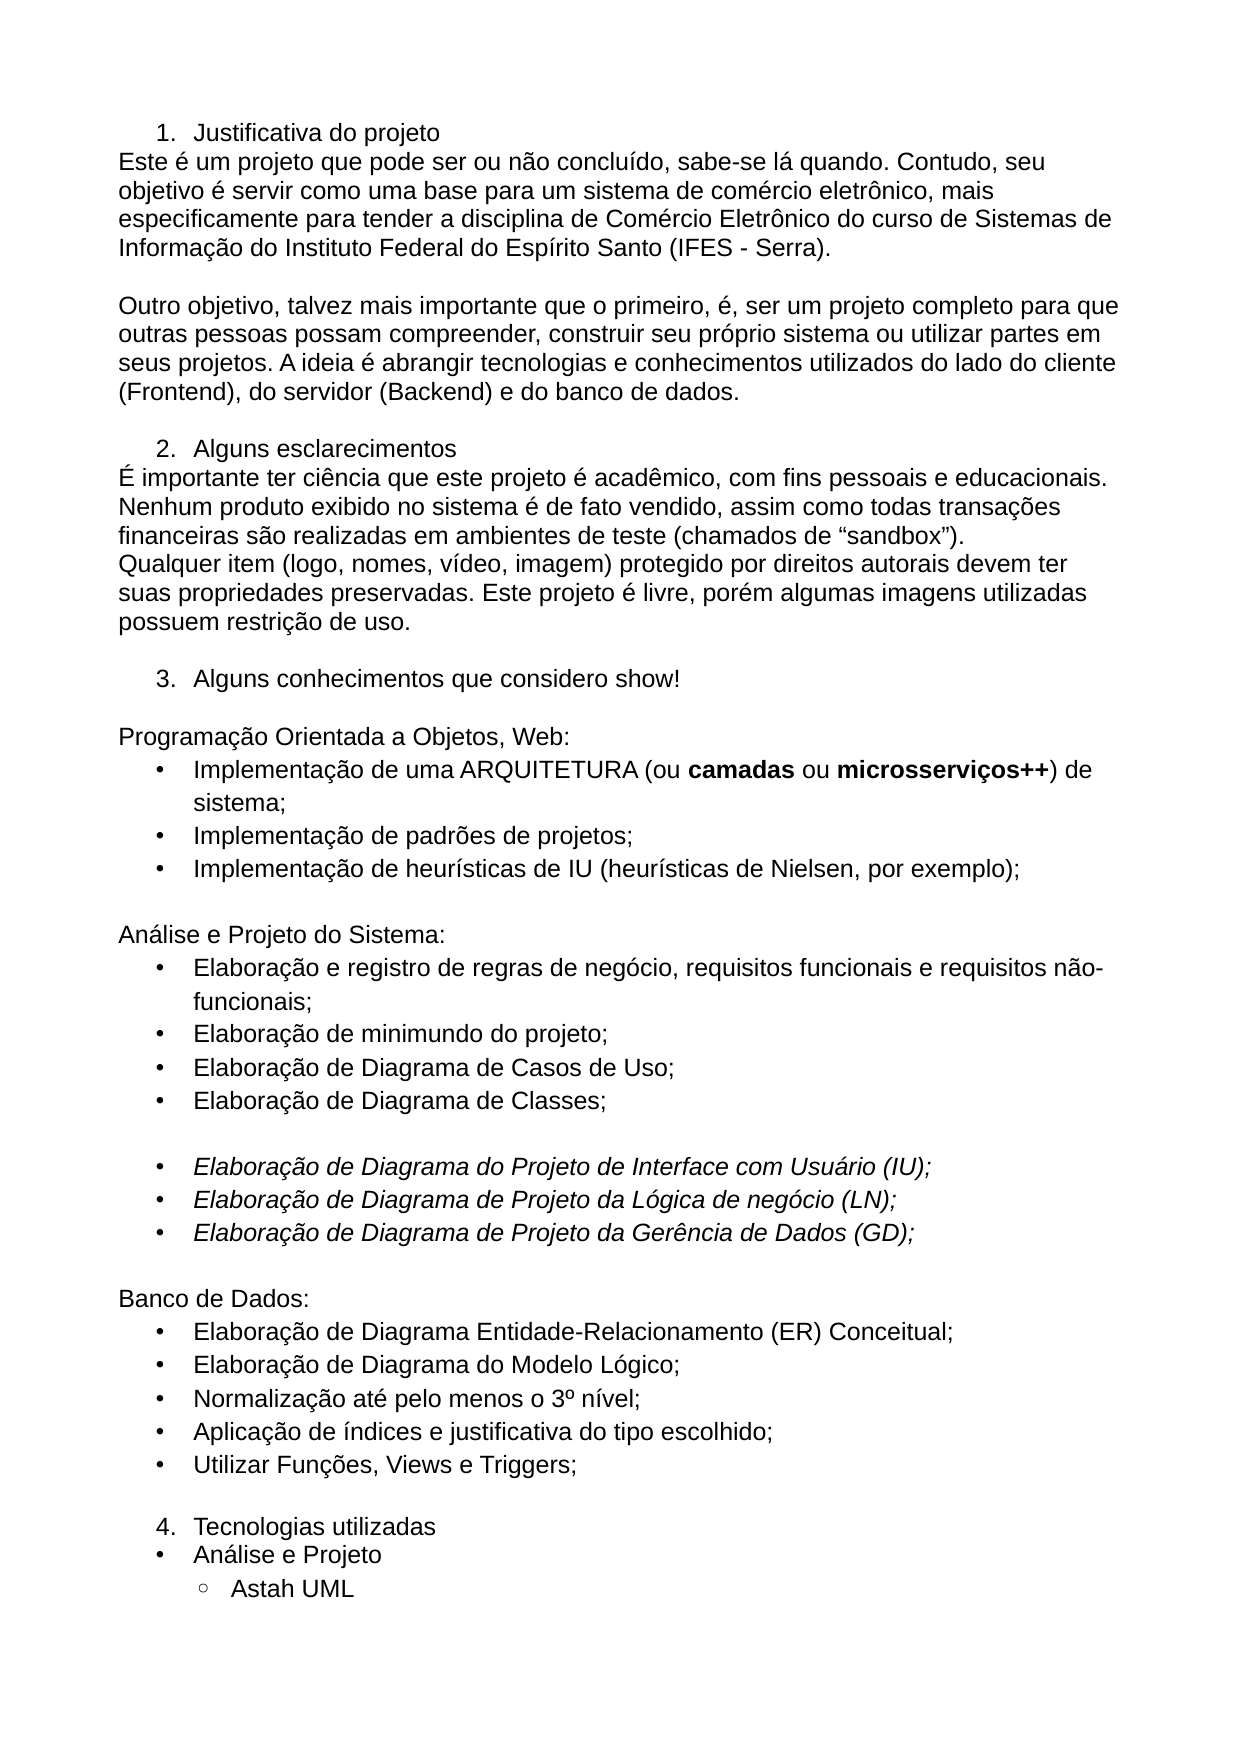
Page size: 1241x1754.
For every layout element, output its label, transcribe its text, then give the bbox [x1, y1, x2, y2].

list Justificativa do projeto [156, 118, 1122, 147]
list Análise e Projeto [156, 1540, 1122, 1569]
text Outro objetivo, talvez mais importante que o primeiro, é, ser um projeto completo para que outras pessoas possam compreender, construir seu próprio sistema ou utilizar partes em seus projetos. A ideia é abrangir tecnologias e conhecimentos utilizados do lado do cliente (Frontend), do servidor (Backend) e do banco de dados. [118, 291, 1122, 406]
list Elaboração de Diagrama Entidade-Relacionamento (ER) Conceitual; [156, 1317, 1122, 1346]
list Elaboração de Diagrama de Casos de Uso; [156, 1053, 1122, 1081]
list Implementação de uma ARQUITETURA (ou camadas ou microsserviços++) de sistema; [156, 755, 1122, 817]
list Elaboração de Diagrama de Projeto da Gerência de Dados (GD); [156, 1218, 1122, 1247]
list Elaboração e registro de regras de negócio, requisitos funcionais e requisitos não-funcionais; [156, 953, 1122, 1015]
list Aplicação de índices e justificativa do tipo escolhido; [156, 1417, 1122, 1446]
list Elaboração de Diagrama do Modelo Lógico; [156, 1350, 1122, 1379]
list Alguns conhecimentos que considero show! [156, 664, 1122, 693]
text Este é um projeto que pode ser ou não concluído, sabe-se lá quando. Contudo, seu objetivo é servir como uma base para um sistema de comércio eletrônico, mais especificamente para tender a disciplina de Comércio Eletrônico do curso de Sistemas de Informação do Instituto Federal do Espírito Santo (IFES - Serra). [118, 147, 1122, 262]
list Elaboração de Diagrama de Projeto da Lógica de negócio (LN); [156, 1185, 1122, 1214]
list Implementação de heurísticas de IU (heurísticas de Nielsen, por exemplo); [156, 854, 1122, 883]
text Programação Orientada a Objetos, Web: [118, 722, 1122, 751]
list Elaboração de Diagrama do Projeto de Interface com Usuário (IU); [156, 1152, 1122, 1181]
list Tecnologias utilizadas [156, 1512, 1122, 1540]
text É importante ter ciência que este projeto é acadêmico, com fins pessoais e educacionais. Nenhum produto exibido no sistema é de fato vendido, assim como todas transações financeiras são realizadas em ambientes de teste (chamados de “sandbox”). [118, 463, 1122, 549]
list Elaboração de minimundo do projeto; [156, 1019, 1122, 1048]
list Normalização até pelo menos o 3º nível; [156, 1383, 1122, 1412]
text Análise e Projeto do Sistema: [118, 920, 1122, 949]
list Alguns esclarecimentos [156, 434, 1122, 463]
list Elaboração de Diagrama de Classes; [156, 1086, 1122, 1114]
list Implementação de padrões de projetos; [156, 821, 1122, 850]
list Astah UML [193, 1573, 1122, 1602]
list Utilizar Funções, Views e Triggers; [156, 1450, 1122, 1479]
text Banco de Dados: [118, 1284, 1122, 1313]
text Qualquer item (logo, nomes, vídeo, imagem) protegido por direitos autorais devem ter suas propriedades preservadas. Este projeto é livre, porém algumas imagens utilizadas possuem restrição de uso. [118, 549, 1122, 636]
